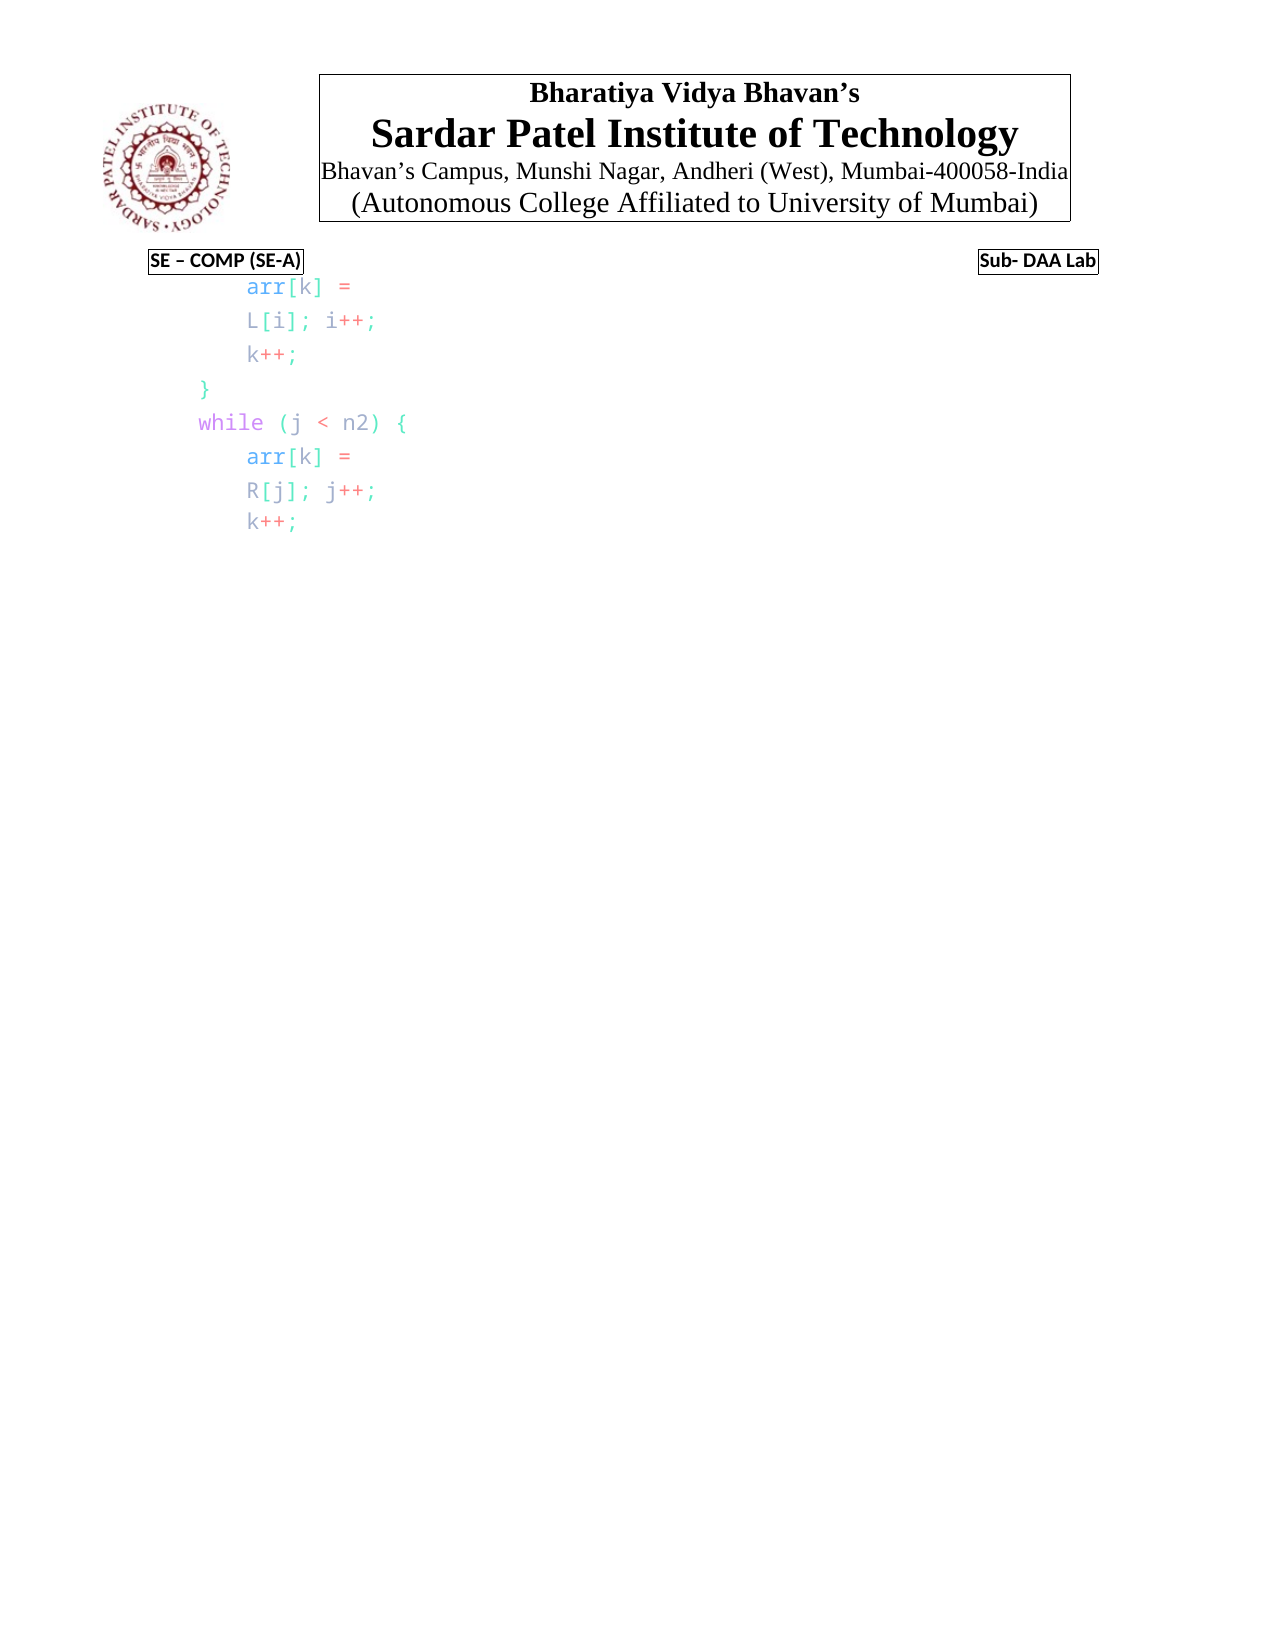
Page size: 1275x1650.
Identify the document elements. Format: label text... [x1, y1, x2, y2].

text k++; [246, 339, 1139, 369]
text while (j < n2) { arr[k] = R[j]; j++; [198, 407, 417, 505]
picture [102, 103, 231, 233]
text k++; [246, 509, 1139, 535]
text } [198, 373, 1139, 403]
text arr[k] = L[i]; i++; [198, 271, 417, 335]
